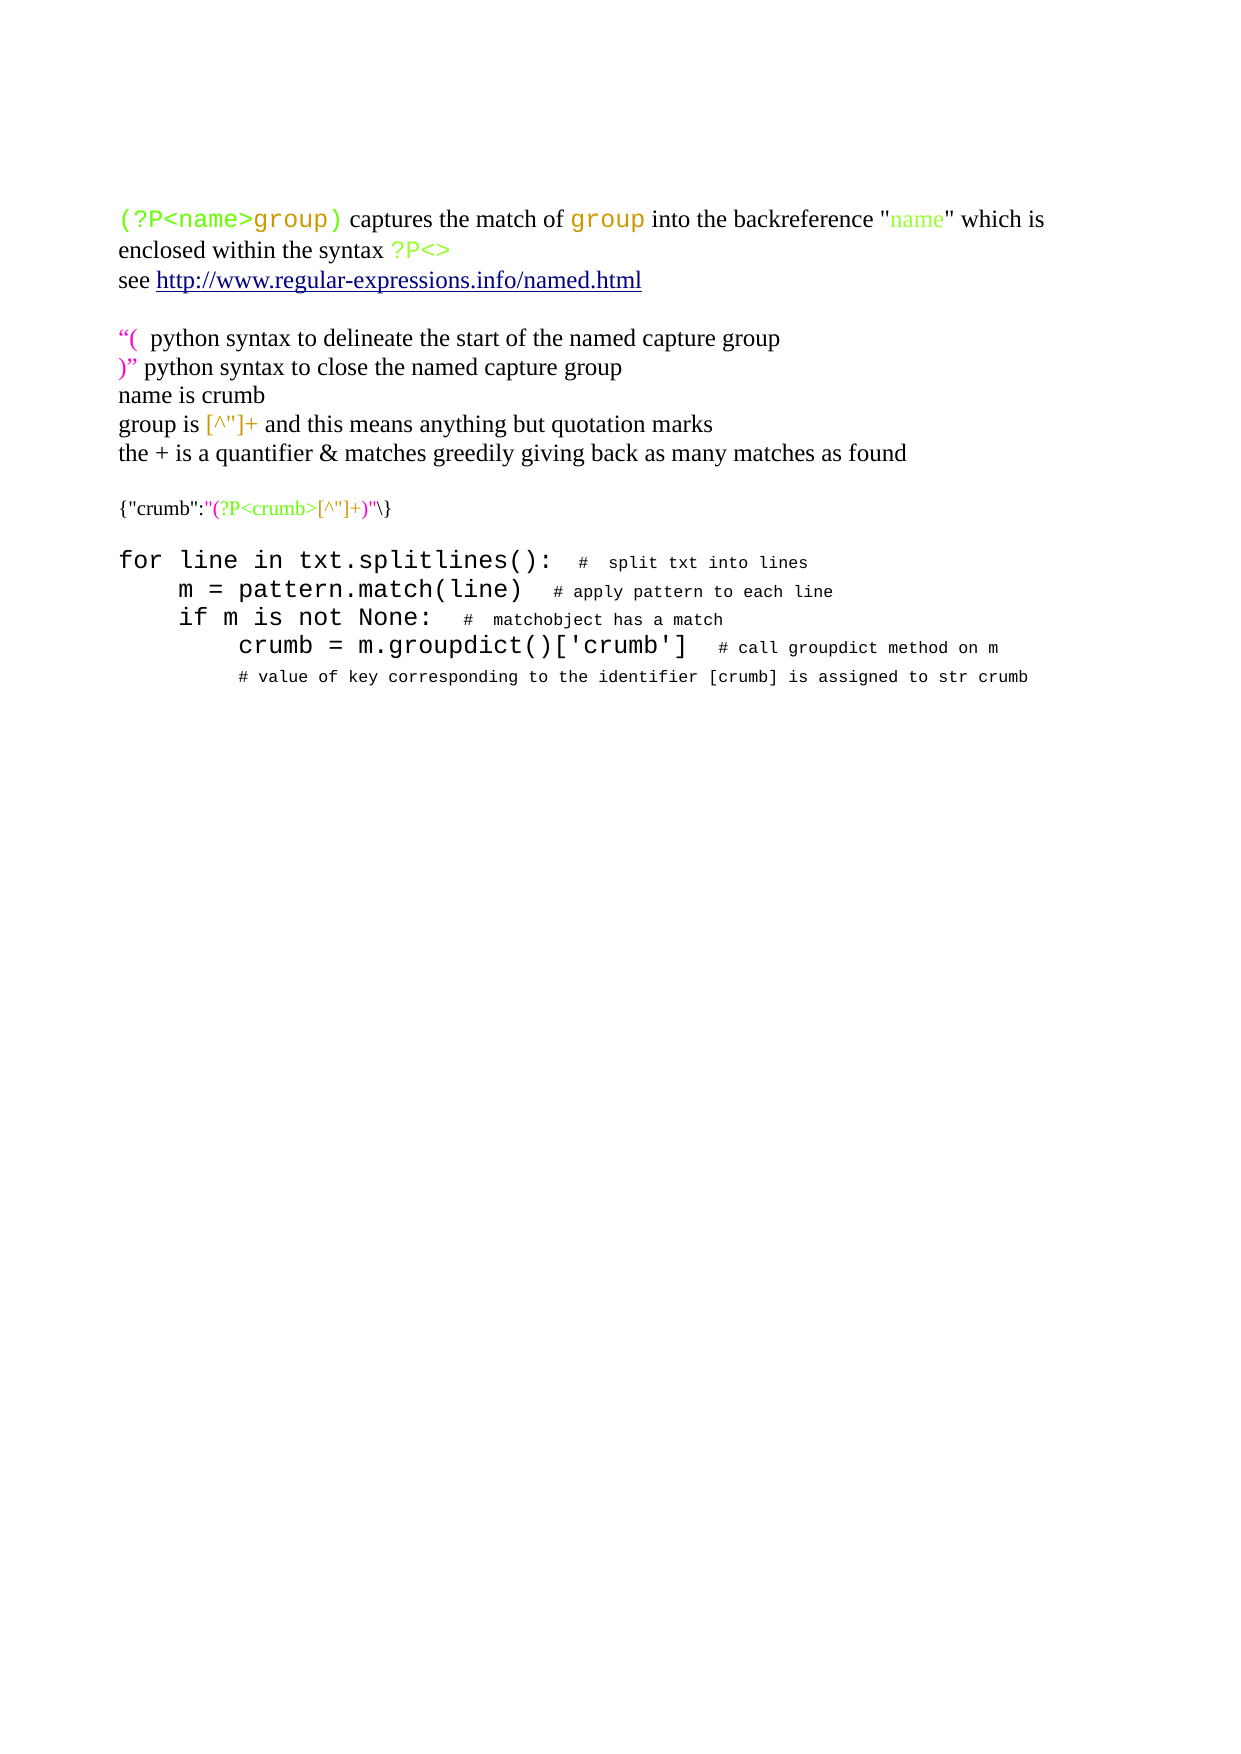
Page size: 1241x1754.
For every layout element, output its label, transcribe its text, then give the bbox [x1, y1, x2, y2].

text {"crumb":"(?P<crumb>[^"]+)"\} [118, 496, 1122, 520]
text (?P<name>group) captures the match of group into the backreference "name" which is enclosed within the syntax ?P<> [118, 204, 1122, 266]
text the + is a quantifier & matches greedily giving back as many matches as found [118, 438, 1122, 467]
text group is [^"]+ and this means anything but quotation marks [118, 409, 1122, 438]
list # value of key corresponding to the identifier [crumb] is assigned to str crumb [118, 661, 1122, 690]
text see http://www.regular-expressions.info/named.html [118, 266, 1122, 294]
list for line in txt.splitlines(): # split txt into lines [118, 548, 1122, 576]
text )” python syntax to close the named capture group [118, 352, 1122, 381]
list m = pattern.match(line) # apply pattern to each line [118, 576, 1122, 605]
text “( python syntax to delineate the start of the named capture group [118, 323, 1122, 352]
list if m is not None: # matchobject has a match [118, 605, 1122, 633]
text name is crumb [118, 381, 1122, 409]
list crumb = m.groupdict()['crumb'] # call groupdict method on m [118, 633, 1122, 661]
